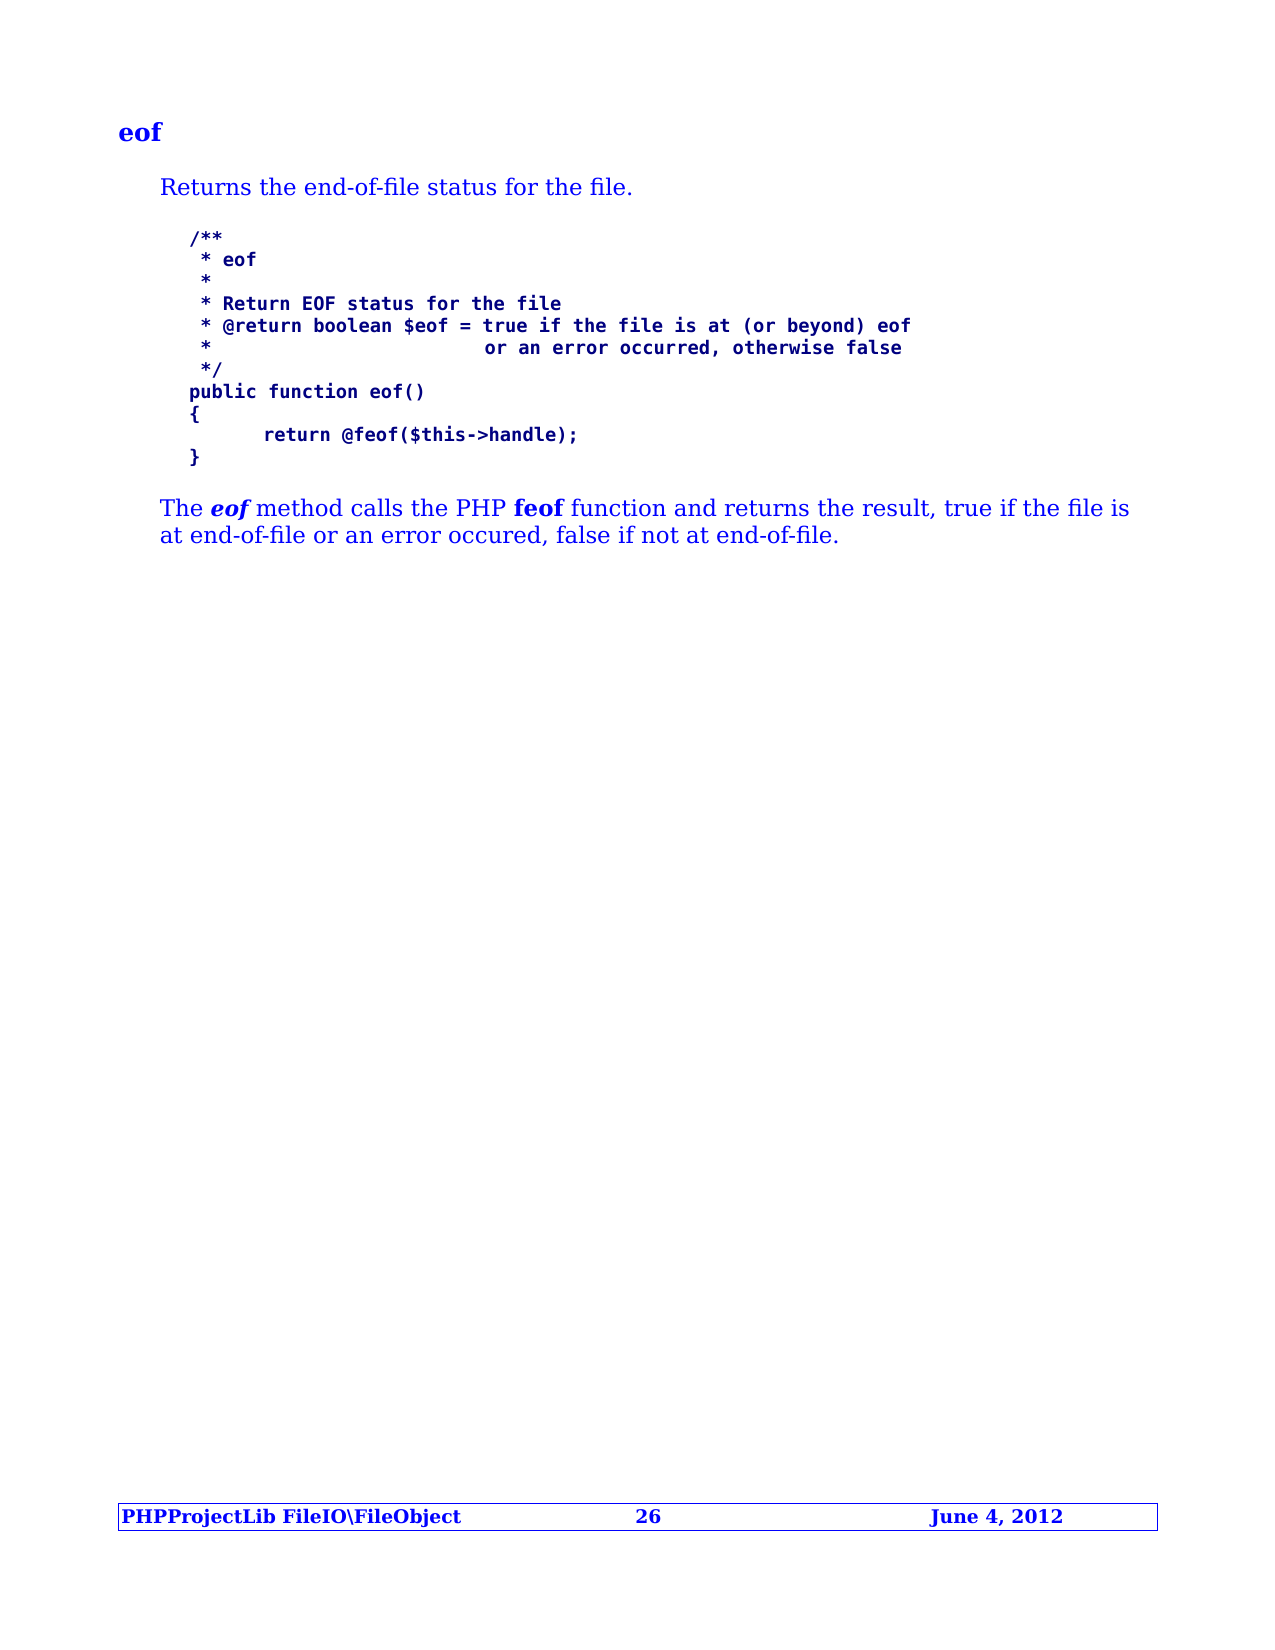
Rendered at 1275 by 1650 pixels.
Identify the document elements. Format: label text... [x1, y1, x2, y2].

list return @feof($this->handle); [189, 424, 1157, 446]
list * @return boolean $eof = true if the file is at (or beyond) eof [189, 315, 1157, 337]
list */ [189, 359, 1157, 381]
text Returns the end-of-file status for the file. [159, 174, 1157, 201]
list * or an error occurred, otherwise false [189, 337, 1157, 359]
list } [189, 446, 1157, 468]
list * eof [189, 249, 1157, 271]
list * [189, 271, 1157, 293]
list * Return EOF status for the file [189, 293, 1157, 315]
list public function eof() [189, 381, 1157, 402]
title eof [118, 118, 1157, 147]
list /** [189, 227, 1157, 249]
text The eof method calls the PHP feof function and returns the result, true if the file is at end-of-file or an error occured, false if not at end-of-file. [159, 495, 1157, 548]
list { [189, 402, 1157, 424]
